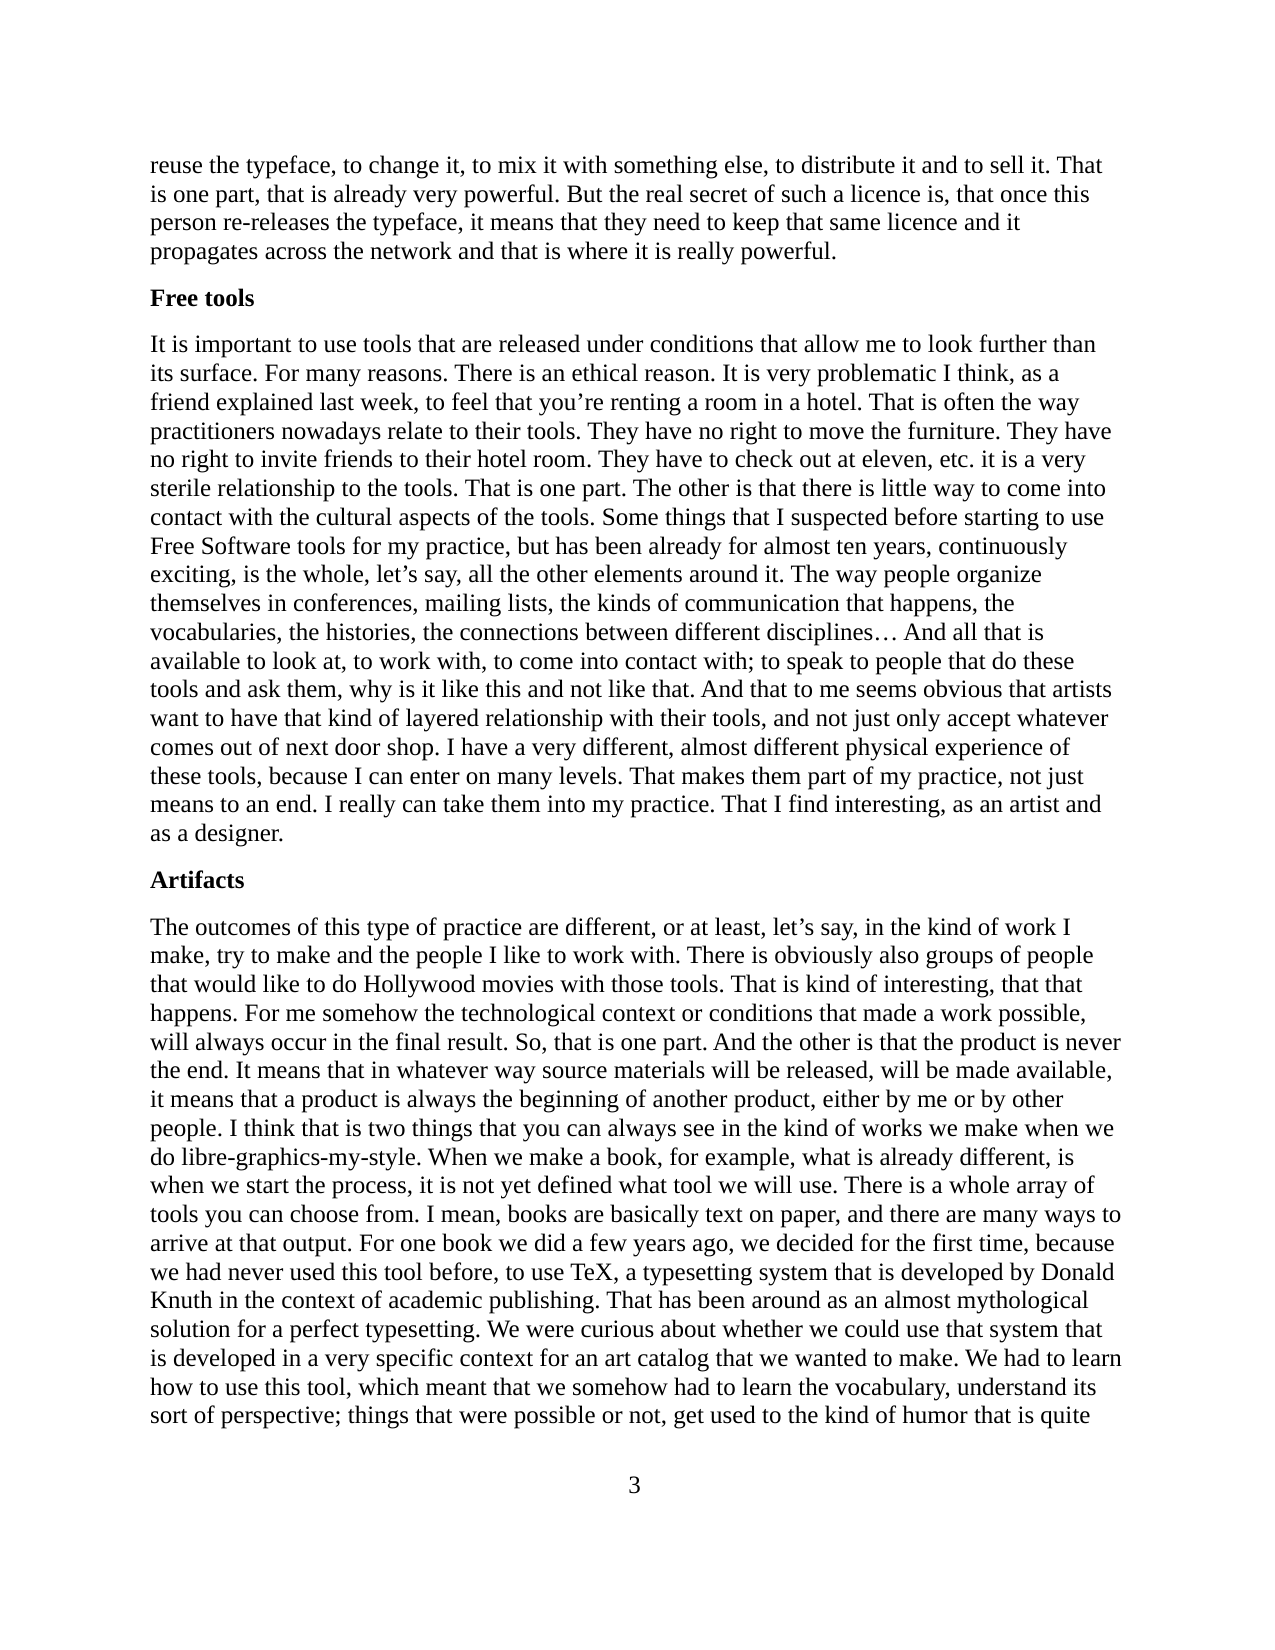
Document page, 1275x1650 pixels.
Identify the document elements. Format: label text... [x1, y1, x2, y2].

text Free tools [150, 283, 1125, 312]
text The outcomes of this type of practice are different, or at least, let’s say, in the kind of work I make, try to make and the people I like to work with. There is obviously also groups of people that would like to do Hollywood movies with those tools. That is kind of interesting, that that happens. For me somehow the technological context or conditions that made a work possible, will always occur in the final result. So, that is one part. And the other is that the product is never the end. It means that in whatever way source materials will be released, will be made available, it means that a product is always the beginning of another product, either by me or by other people. I think that is two things that you can always see in the kind of works we make when we do libre-graphics-my-style. When we make a book, for example, what is already different, is when we start the process, it is not yet defined what tool we will use. There is a whole array of tools you can choose from. I mean, books are basically text on paper, and there are many ways to arrive at that output. For one book we did a few years ago, we decided for the first time, because we had never used this tool before, to use TeX, a typesetting system that is developed by Donald Knuth in the context of academic publishing. That has been around as an almost mythological solution for a perfect typesetting. We were curious about whether we could use that system that is developed in a very specific context for an art catalog that we wanted to make. We had to learn how to use this tool, which meant that we somehow had to learn the vocabulary, understand its sort of perspective; things that were possible or not, get used to the kind of humor that is quite [150, 912, 1125, 1429]
text It is important to use tools that are released under conditions that allow me to look further than its surface. For many reasons. There is an ethical reason. It is very problematic I think, as a friend explained last week, to feel that you’re renting a room in a hotel. That is often the way practitioners nowadays relate to their tools. They have no right to move the furniture. They have no right to invite friends to their hotel room. They have to check out at eleven, etc. it is a very sterile relationship to the tools. That is one part. The other is that there is little way to come into contact with the cultural aspects of the tools. Some things that I suspected before starting to use Free Software tools for my practice, but has been already for almost ten years, continuously exciting, is the whole, let’s say, all the other elements around it. The way people organize themselves in conferences, mailing lists, the kinds of communication that happens, the vocabularies, the histories, the connections between different disciplines… And all that is available to look at, to work with, to come into contact with; to speak to people that do these tools and ask them, why is it like this and not like that. And that to me seems obvious that artists want to have that kind of layered relationship with their tools, and not just only accept whatever comes out of next door shop. I have a very different, almost different physical experience of these tools, because I can enter on many levels. That makes them part of my practice, not just means to an end. I really can take them into my practice. That I find interesting, as an artist and as a designer. [150, 329, 1125, 847]
text Artifacts [150, 865, 1125, 894]
text reuse the typeface, to change it, to mix it with something else, to distribute it and to sell it. That is one part, that is already very powerful. But the real secret of such a licence is, that once this person re-releases the typeface, it means that they need to keep that same licence and it propagates across the network and that is where it is really powerful. [150, 150, 1125, 265]
